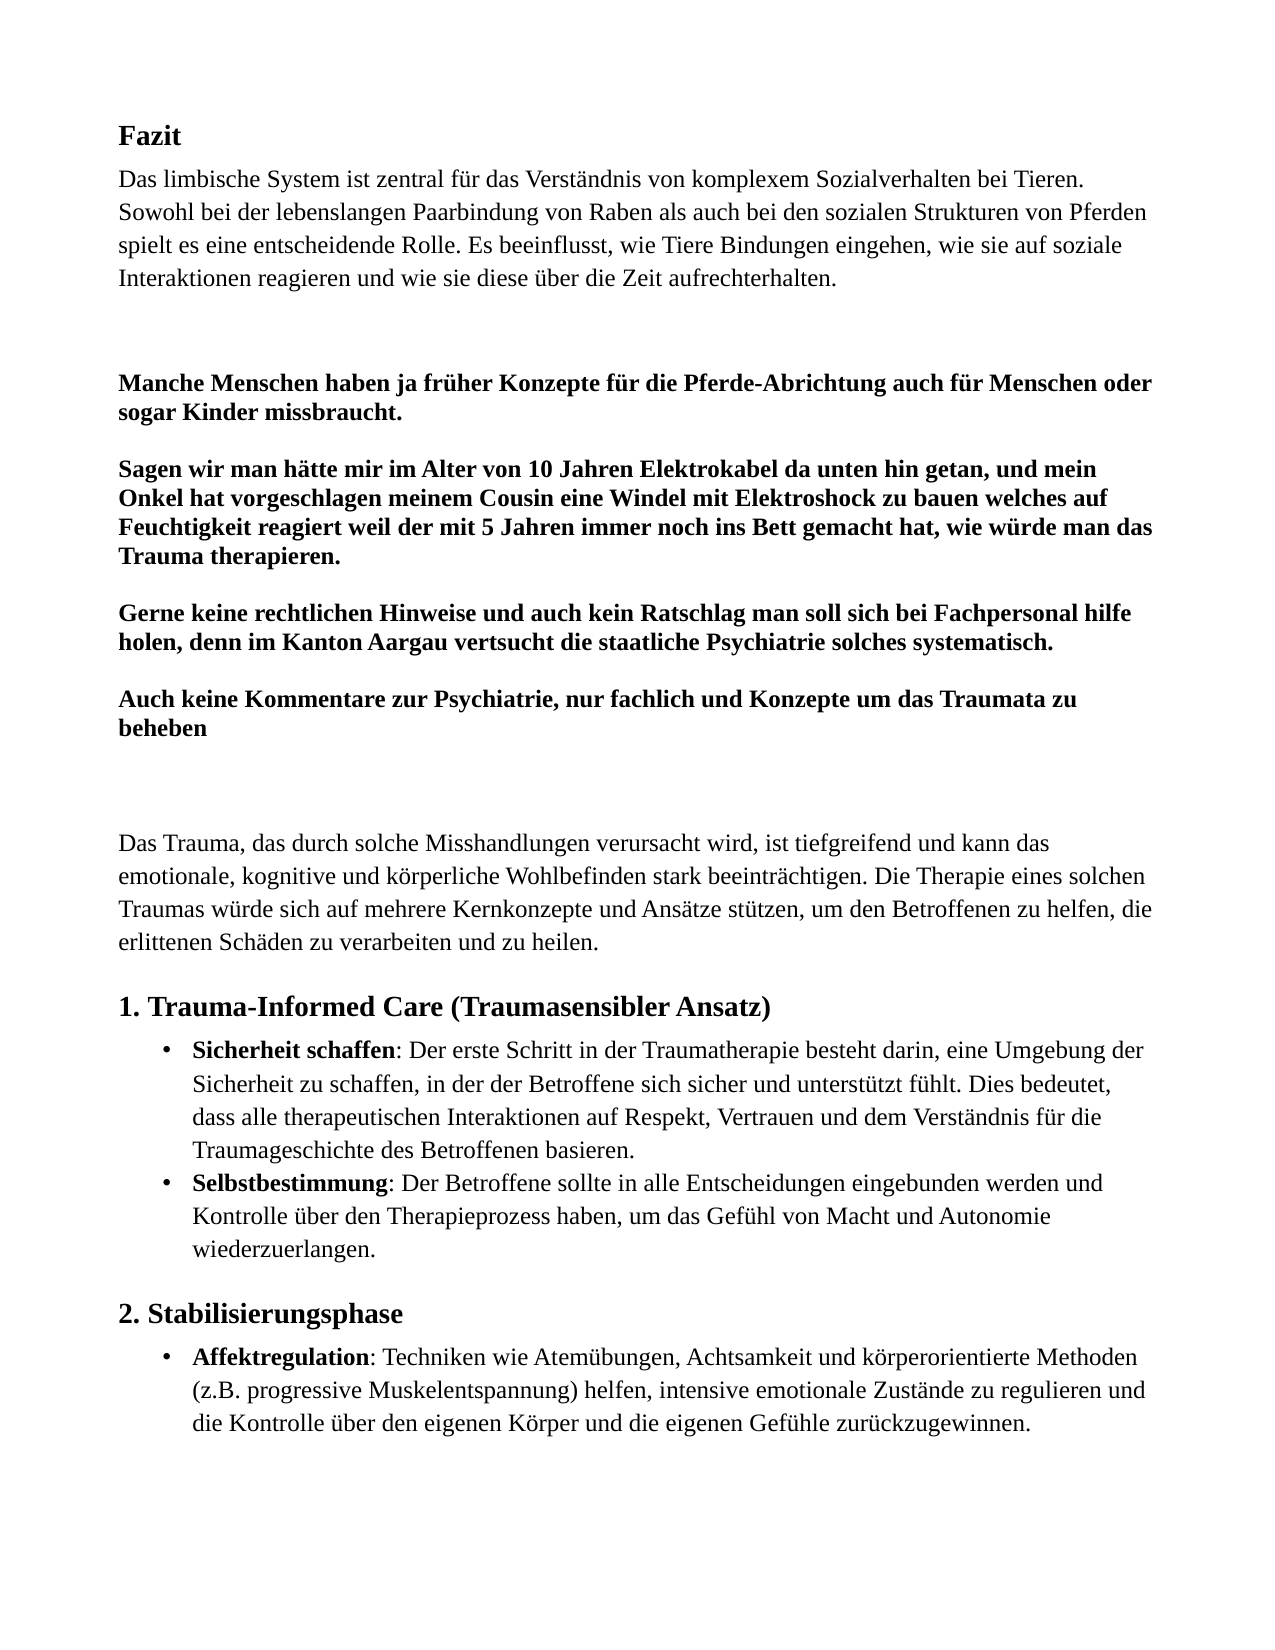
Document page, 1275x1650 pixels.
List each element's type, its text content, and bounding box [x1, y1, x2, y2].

list Sicherheit schaffen: Der erste Schritt in der Traumatherapie besteht darin, eine Umgebung der Sicherheit zu schaffen, in der der Betroffene sich sicher und unterstützt fühlt. Dies bedeutet, dass alle therapeutischen Interaktionen auf Respekt, Vertrauen und dem Verständnis für die Traumageschichte des Betroffenen basieren. [162, 1036, 1157, 1163]
text Gerne keine rechtlichen Hinweise und auch kein Ratschlag man soll sich bei Fachpersonal hilfe holen, denn im Kanton Aargau vertsucht die staatliche Psychiatrie solches systematisch. [118, 598, 1157, 656]
text Das limbische System ist zentral für das Verständnis von komplexem Sozialverhalten bei Tieren. Sowohl bei der lebenslangen Paarbindung von Raben als auch bei den sozialen Strukturen von Pferden spielt es eine entscheidende Rolle. Es beeinflusst, wie Tiere Bindungen eingehen, wie sie auf soziale Interaktionen reagieren und wie sie diese über die Zeit aufrechterhalten. [118, 164, 1157, 292]
text Sagen wir man hätte mir im Alter von 10 Jahren Elektrokabel da unten hin getan, und mein Onkel hat vorgeschlagen meinem Cousin eine Windel mit Elektroshock zu bauen welches auf Feuchtigkeit reagiert weil der mit 5 Jahren immer noch ins Bett gemacht hat, wie würde man das Trauma therapieren. [118, 454, 1157, 569]
text Das Trauma, das durch solche Misshandlungen verursacht wird, ist tiefgreifend und kann das emotionale, kognitive und körperliche Wohlbefinden stark beeinträchtigen. Die Therapie eines solchen Traumas würde sich auf mehrere Kernkonzepte und Ansätze stützen, um den Betroffenen zu helfen, die erlittenen Schäden zu verarbeiten und zu heilen. [118, 828, 1157, 956]
text Auch keine Kommentare zur Psychiatrie, nur fachlich und Konzepte um das Traumata zu beheben [118, 684, 1157, 742]
subtitle 1. Trauma-Informed Care (Traumasensibler Ansatz) [118, 989, 1157, 1023]
subtitle 2. Stabilisierungsphase [118, 1296, 1157, 1329]
subtitle Fazit [118, 118, 1157, 152]
list Selbstbestimmung: Der Betroffene sollte in alle Entscheidungen eingebunden werden und Kontrolle über den Therapieprozess haben, um das Gefühl von Macht und Autonomie wiederzuerlangen. [162, 1168, 1157, 1262]
list Affektregulation: Techniken wie Atemübungen, Achtsamkeit und körperorientierte Methoden (z.B. progressive Muskelentspannung) helfen, intensive emotionale Zustände zu regulieren und die Kontrolle über den eigenen Körper und die eigenen Gefühle zurückzugewinnen. [162, 1342, 1157, 1437]
text Manche Menschen haben ja früher Konzepte für die Pferde-Abrichtung auch für Menschen oder sogar Kinder missbraucht. [118, 368, 1157, 426]
